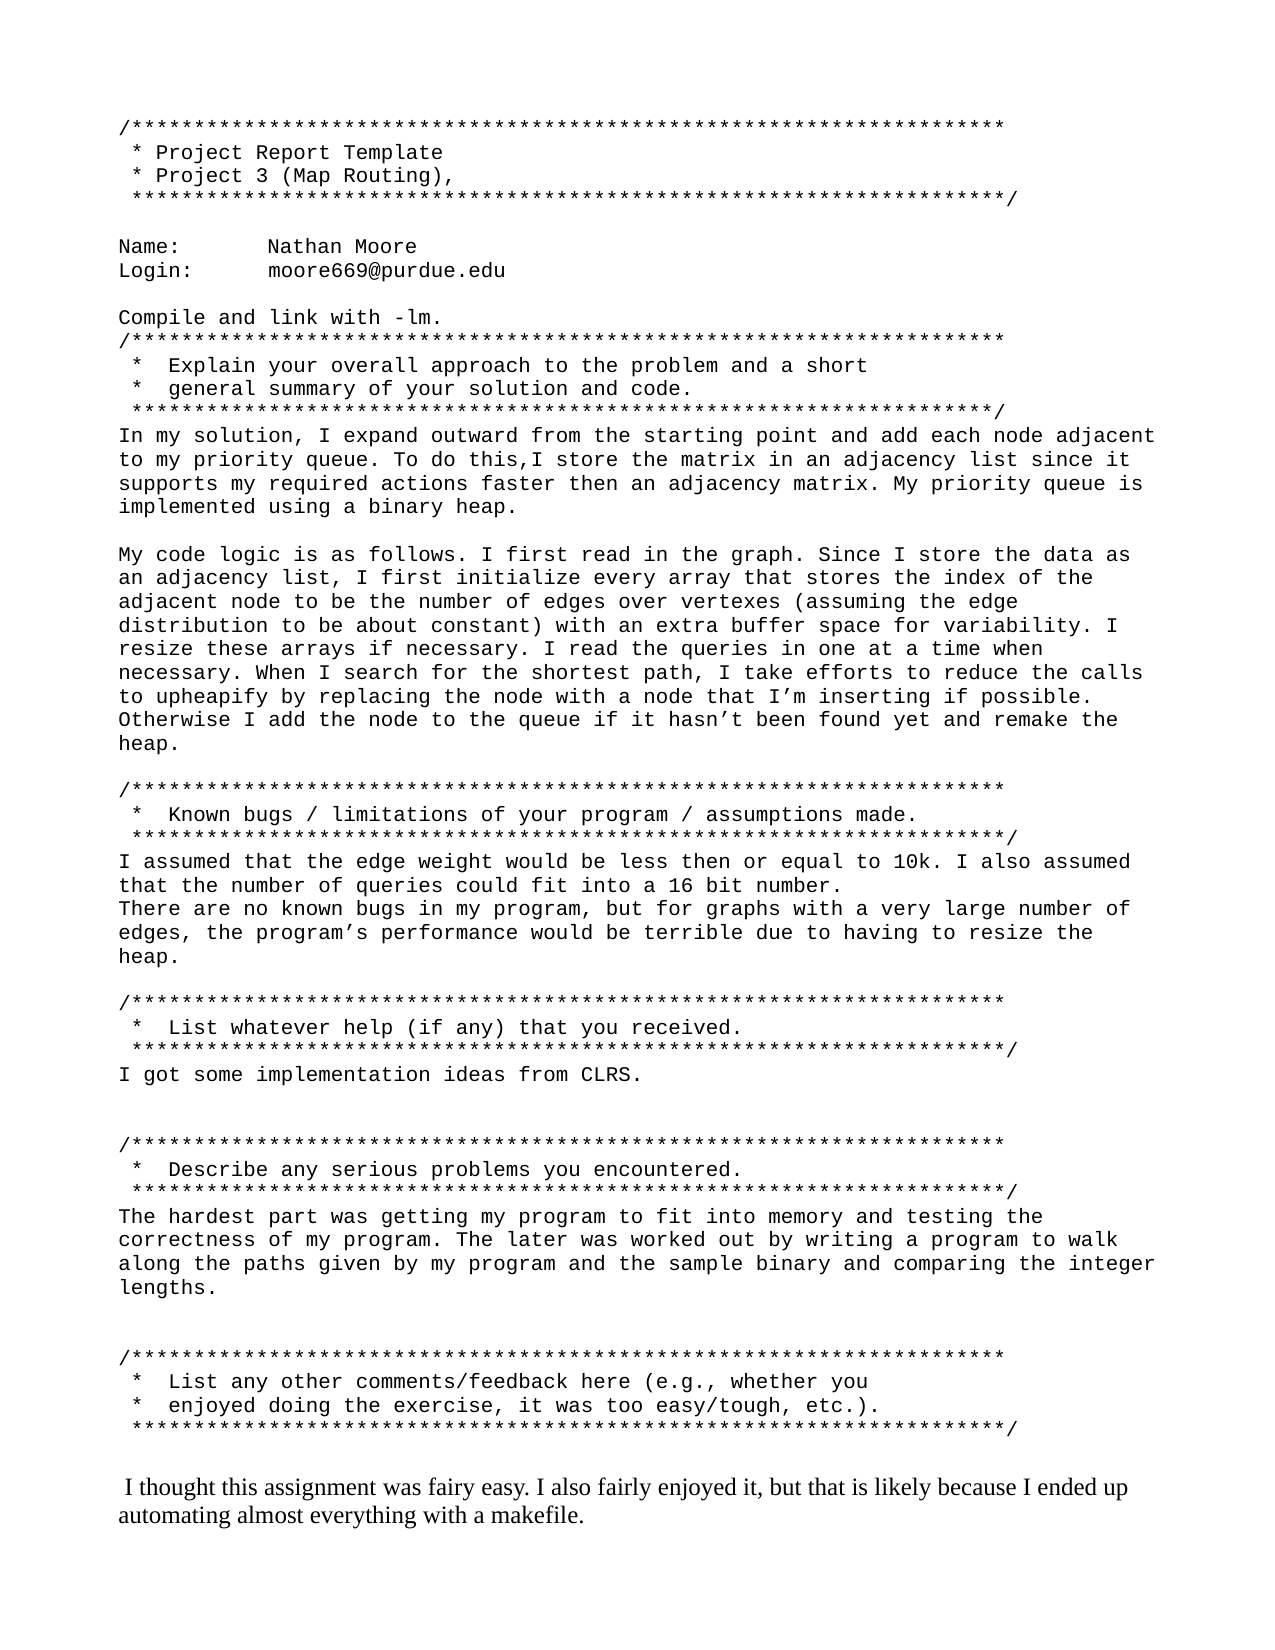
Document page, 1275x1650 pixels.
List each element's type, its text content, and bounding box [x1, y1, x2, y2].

text * Known bugs / limitations of your program / assumptions made. [118, 804, 1157, 827]
text /********************************************************************** [118, 993, 1157, 1017]
text **********************************************************************/ [118, 189, 1157, 213]
text My code logic is as follows. I first read in the graph. Since I store the data as an adjacency list, I first initialize every array that stores the index of the adjacent node to be the number of edges over vertexes (assuming the edge distribution to be about constant) with an extra buffer space for variability. I resize these arrays if necessary. I read the queries in one at a time when necessary. When I search for the shortest path, I take efforts to reduce the calls to upheapify by replacing the node with a node that I’m inserting if possible. Otherwise I add the node to the queue if it hasn’t been found yet and remake the heap. [118, 544, 1157, 757]
text /********************************************************************** [118, 1135, 1157, 1158]
text Name: Nathan Moore [118, 236, 1157, 260]
text Compile and link with -lm. [118, 307, 1157, 331]
text **********************************************************************/ [118, 1182, 1157, 1206]
text * Project 3 (Map Routing), [118, 165, 1157, 189]
text * Project Report Template [118, 142, 1157, 165]
text I got some implementation ideas from CLRS. [118, 1064, 1157, 1088]
text **********************************************************************/ [118, 827, 1157, 851]
text * Explain your overall approach to the problem and a short [118, 354, 1157, 378]
text The hardest part was getting my program to fit into memory and testing the correctness of my program. The later was worked out by writing a program to walk along the paths given by my program and the sample binary and comparing the integer lengths. [118, 1206, 1157, 1300]
text /********************************************************************** [118, 1348, 1157, 1371]
text There are no known bugs in my program, but for graphs with a very large number of edges, the program’s performance would be terrible due to having to resize the heap. [118, 898, 1157, 969]
text * List whatever help (if any) that you received. [118, 1017, 1157, 1040]
text **********************************************************************/ [118, 1040, 1157, 1064]
text I thought this assignment was fairy easy. I also fairly enjoyed it, but that is likely because I ended up automating almost everything with a makefile. [118, 1472, 1157, 1529]
text * List any other comments/feedback here (e.g., whether you [118, 1371, 1157, 1395]
text /********************************************************************** [118, 118, 1157, 142]
text I assumed that the edge weight would be less then or equal to 10k. I also assumed that the number of queries could fit into a 16 bit number. [118, 851, 1157, 898]
text * enjoyed doing the exercise, it was too easy/tough, etc.). [118, 1395, 1157, 1419]
text Login: moore669@purdue.edu [118, 260, 1157, 284]
text /********************************************************************** [118, 780, 1157, 804]
text /********************************************************************** [118, 331, 1157, 354]
text *********************************************************************/ [118, 402, 1157, 426]
text **********************************************************************/ [118, 1419, 1157, 1442]
text * Describe any serious problems you encountered. [118, 1158, 1157, 1182]
text * general summary of your solution and code. [118, 378, 1157, 402]
text In my solution, I expand outward from the starting point and add each node adjacent to my priority queue. To do this,I store the matrix in an adjacency list since it supports my required actions faster then an adjacency matrix. My priority queue is implemented using a binary heap. [118, 426, 1157, 520]
